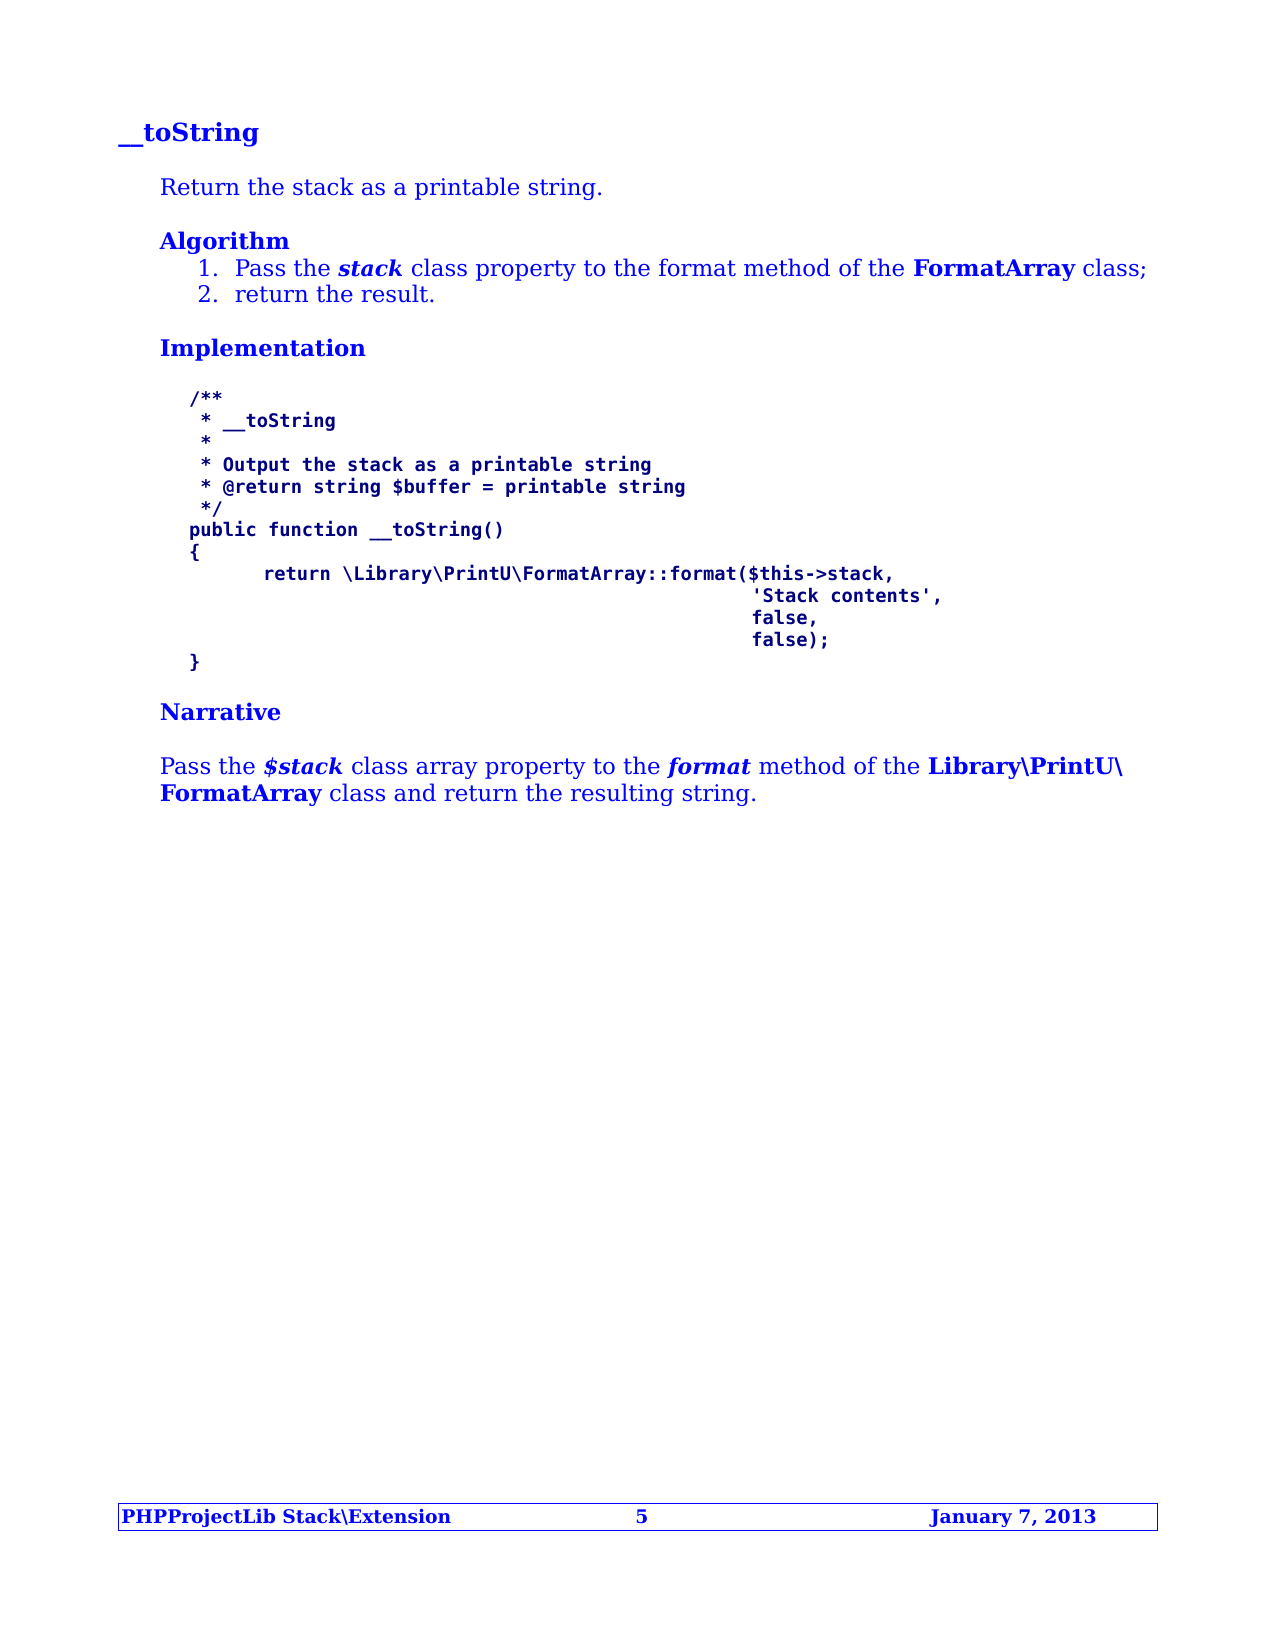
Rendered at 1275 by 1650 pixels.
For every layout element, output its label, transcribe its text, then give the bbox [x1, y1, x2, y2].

list * @return string $buffer = printable string [189, 476, 1157, 498]
list } [189, 651, 1157, 673]
list { [189, 541, 1157, 563]
list return the result. [197, 281, 1157, 308]
list * Output the stack as a printable string [189, 454, 1157, 476]
title __toString [118, 118, 1157, 147]
list Pass the stack class property to the format method of the FormatArray class; [197, 254, 1157, 281]
list */ [189, 498, 1157, 519]
list false); [189, 629, 1157, 651]
list false, [189, 607, 1157, 629]
list * [189, 432, 1157, 454]
list 'Stack contents', [189, 585, 1157, 607]
text Pass the $stack class array property to the format method of the Library\PrintU\FormatArray class and return the resulting string. [159, 753, 1157, 807]
list * __toString [189, 410, 1157, 432]
text Narrative [159, 699, 1157, 726]
text Return the stack as a printable string. [159, 174, 1157, 201]
text Algorithm [159, 227, 1157, 254]
list public function __toString() [189, 519, 1157, 541]
text Implementation [159, 335, 1157, 362]
list /** [189, 388, 1157, 410]
list return \Library\PrintU\FormatArray::format($this->stack, [189, 563, 1157, 585]
